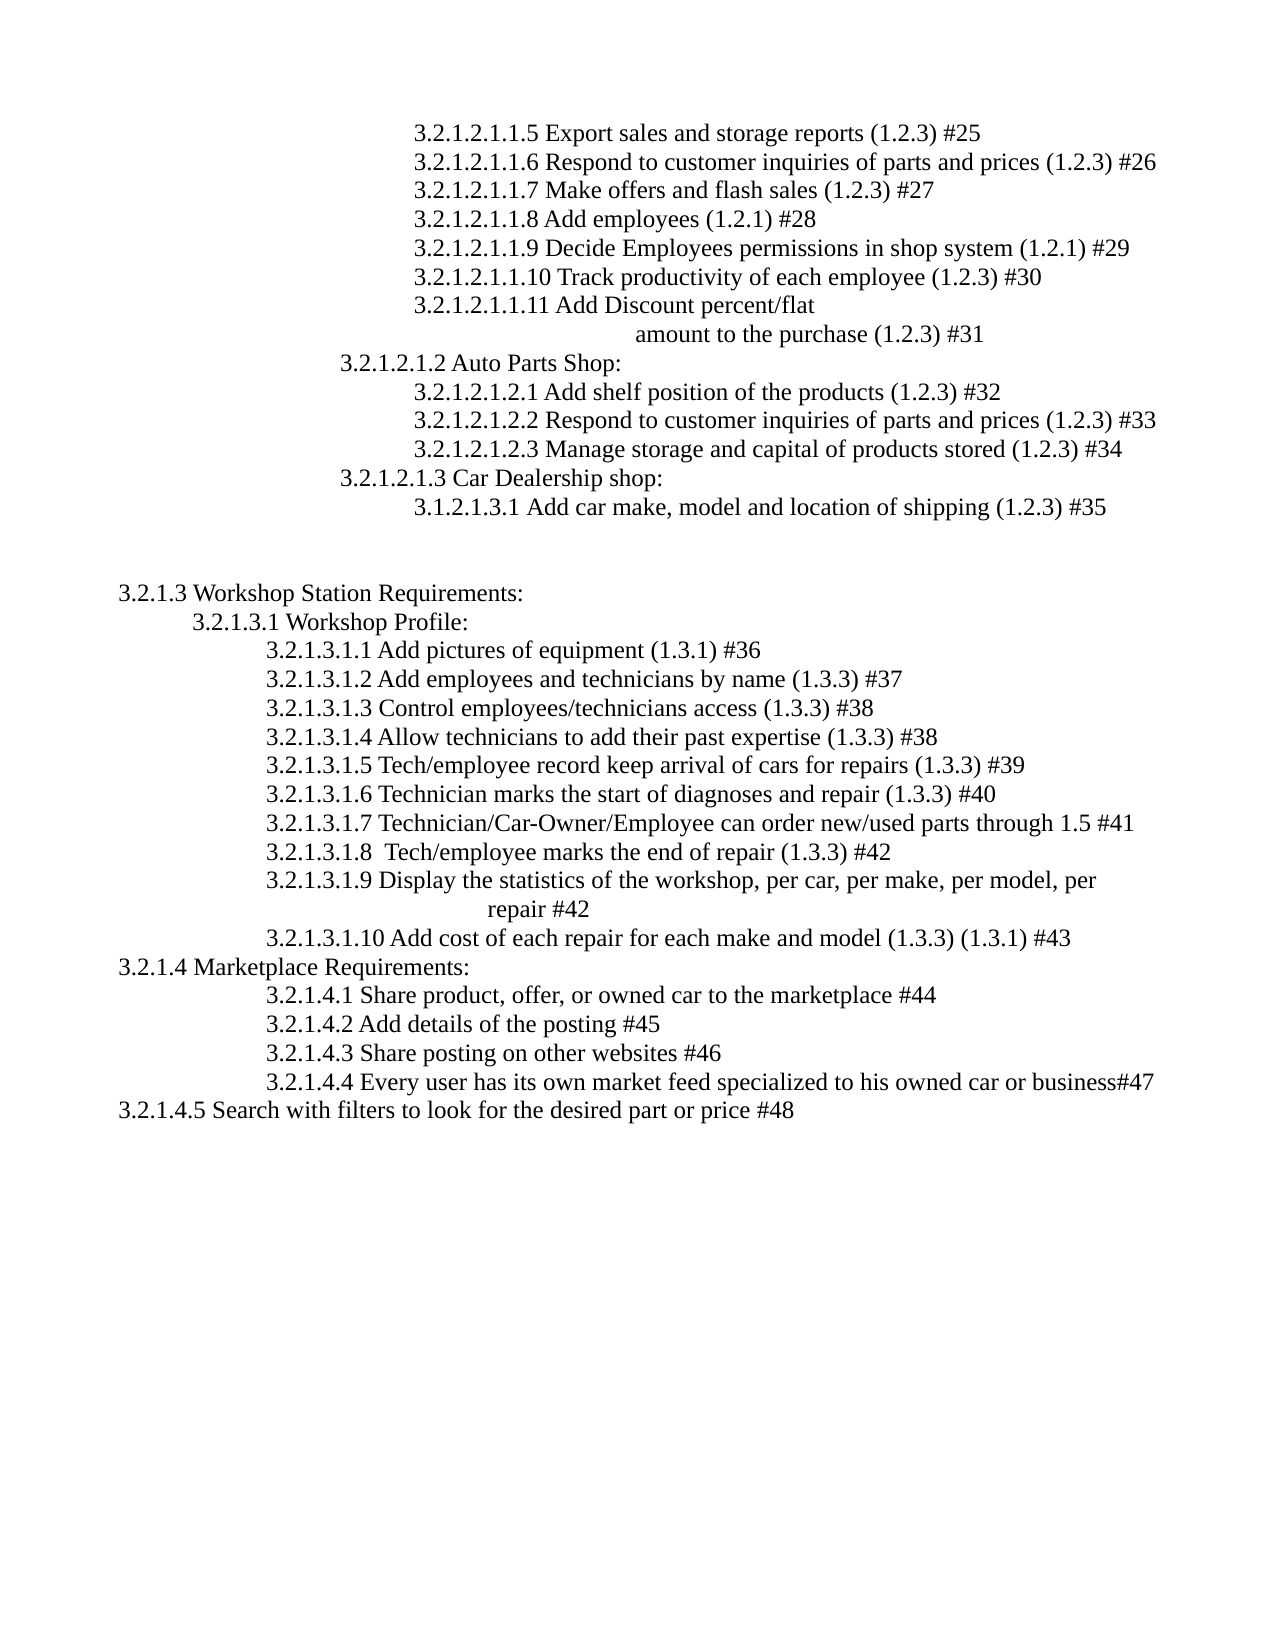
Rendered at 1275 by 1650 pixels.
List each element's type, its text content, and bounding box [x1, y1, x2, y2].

text 3.2.1.3.1.1 Add pictures of equipment (1.3.1) #36 [118, 636, 1157, 664]
text 3.2.1.4 Marketplace Requirements: [118, 952, 1157, 981]
text 3.2.1.2.1.1.11 Add Discount percent/flat [118, 291, 1157, 319]
text 3.2.1.3.1.9 Display the statistics of the workshop, per car, per make, per model, per repair #42 [118, 866, 1157, 923]
text 3.2.1.2.1.1.5 Export sales and storage reports (1.2.3) #25 [118, 118, 1157, 147]
text 3.2.1.3.1.8 Tech/employee marks the end of repair (1.3.3) #42 [118, 837, 1157, 866]
text 3.2.1.4.1 Share product, offer, or owned car to the marketplace #44 [118, 981, 1157, 1009]
text 3.2.1.2.1.2.2 Respond to customer inquiries of parts and prices (1.2.3) #33 [118, 406, 1157, 434]
text 3.2.1.3.1.3 Control employees/technicians access (1.3.3) #38 [118, 693, 1157, 722]
text 3.2.1.2.1.2.3 Manage storage and capital of products stored (1.2.3) #34 [118, 434, 1157, 463]
text 3.2.1.2.1.2.1 Add shelf position of the products (1.2.3) #32 [118, 377, 1157, 406]
text 3.1.2.1.3.1 Add car make, model and location of shipping (1.2.3) #35 [118, 492, 1157, 521]
text 3.2.1.3.1 Workshop Profile: [118, 607, 1157, 636]
text 3.2.1.4.4 Every user has its own market feed specialized to his owned car or business#47 [118, 1067, 1157, 1096]
text 3.2.1.2.1.1.10 Track productivity of each employee (1.2.3) #30 [118, 262, 1157, 291]
text 3.2.1.2.1.1.6 Respond to customer inquiries of parts and prices (1.2.3) #26 [118, 147, 1157, 176]
text 3.2.1.4.3 Share posting on other websites #46 [118, 1038, 1157, 1067]
text amount to the purchase (1.2.3) #31 [118, 319, 1157, 348]
text 3.2.1.2.1.1.8 Add employees (1.2.1) #28 [118, 204, 1157, 233]
text 3.2.1.3 Workshop Station Requirements: [118, 578, 1157, 607]
text 3.2.1.2.1.1.9 Decide Employees permissions in shop system (1.2.1) #29 [118, 233, 1157, 262]
text 3.2.1.3.1.4 Allow technicians to add their past expertise (1.3.3) #38 [118, 722, 1157, 751]
text 3.2.1.4.2 Add details of the posting #45 [118, 1009, 1157, 1038]
text 3.2.1.3.1.2 Add employees and technicians by name (1.3.3) #37 [118, 664, 1157, 693]
text 3.2.1.2.1.2 Auto Parts Shop: [118, 348, 1157, 377]
text 3.2.1.3.1.6 Technician marks the start of diagnoses and repair (1.3.3) #40 [118, 779, 1157, 808]
text 3.2.1.3.1.7 Technician/Car-Owner/Employee can order new/used parts through 1.5 #41 [118, 808, 1157, 837]
text 3.2.1.3.1.10 Add cost of each repair for each make and model (1.3.3) (1.3.1) #43 [118, 923, 1157, 952]
text 3.2.1.3.1.5 Tech/employee record keep arrival of cars for repairs (1.3.3) #39 [118, 751, 1157, 779]
text 3.2.1.2.1.3 Car Dealership shop: [118, 463, 1157, 492]
text 3.2.1.4.5 Search with filters to look for the desired part or price #48 [118, 1096, 1157, 1124]
text 3.2.1.2.1.1.7 Make offers and flash sales (1.2.3) #27 [118, 176, 1157, 204]
